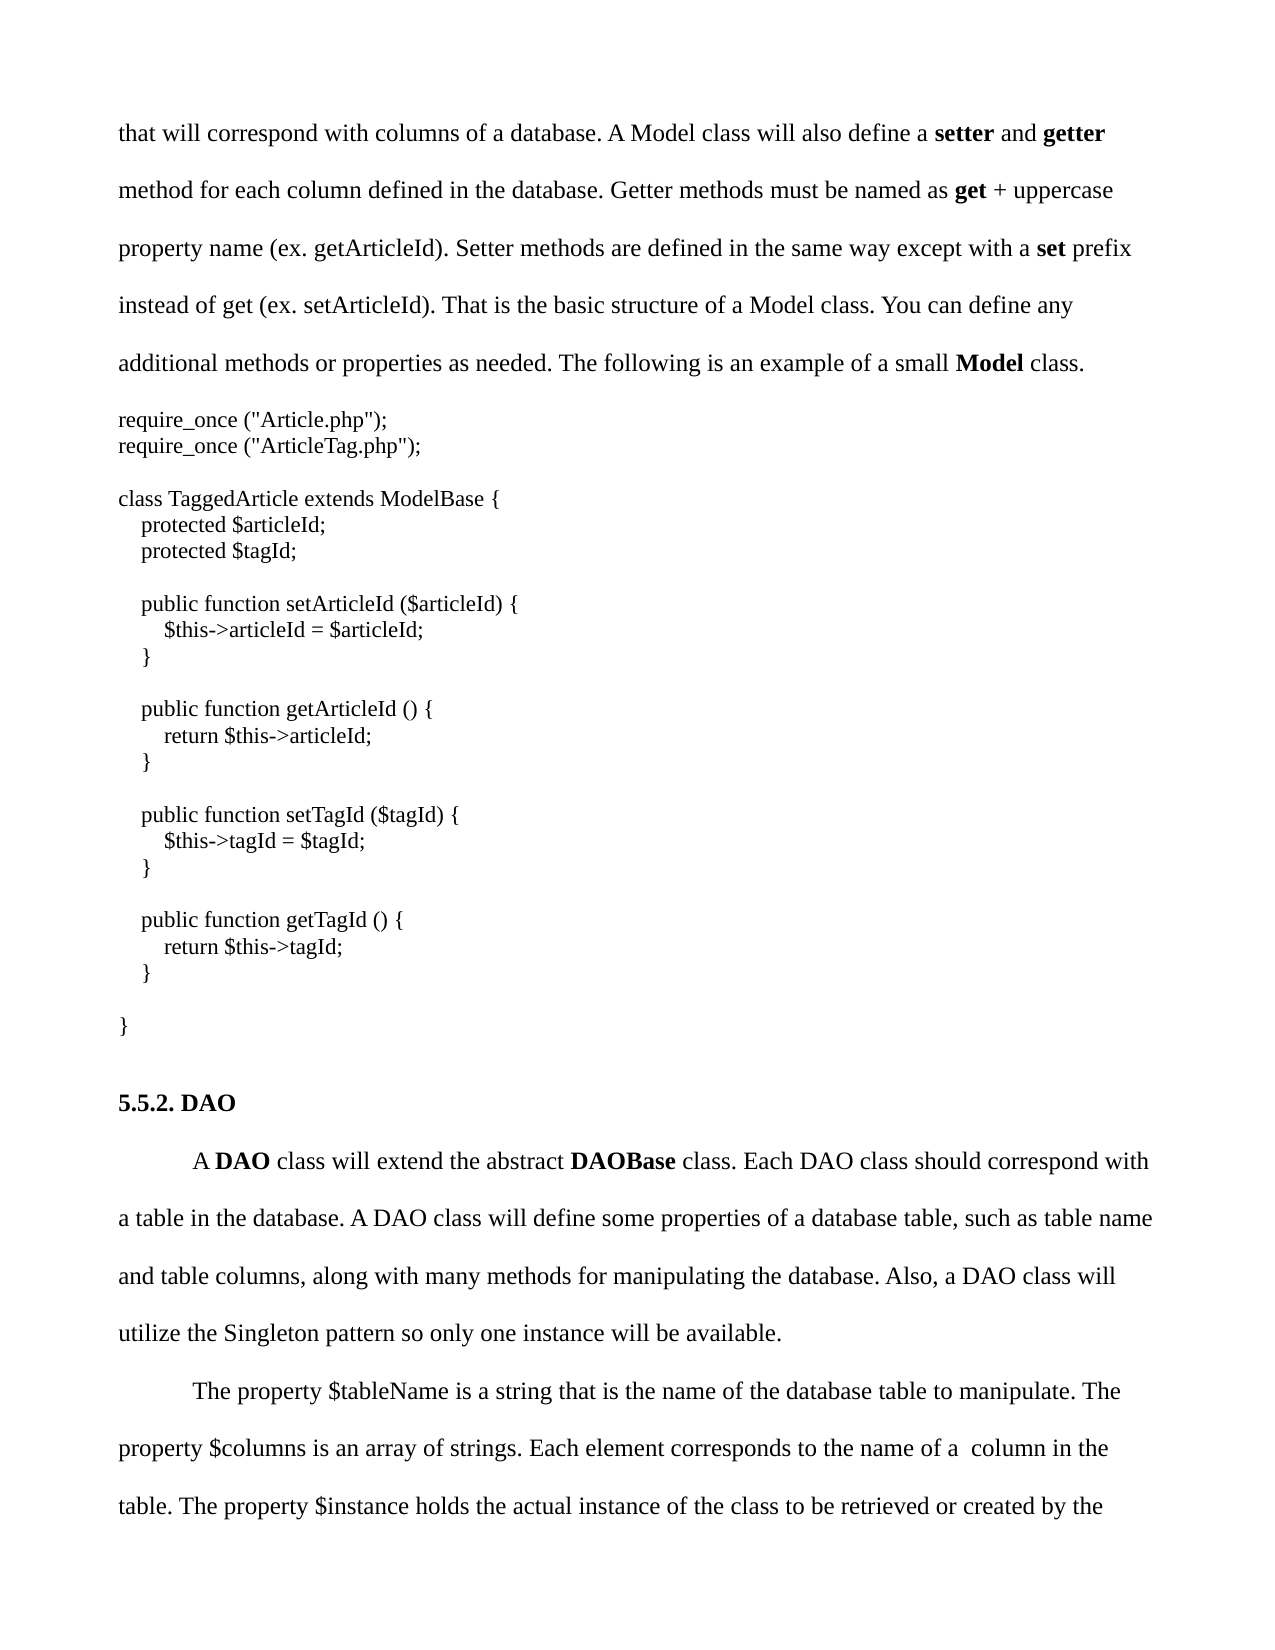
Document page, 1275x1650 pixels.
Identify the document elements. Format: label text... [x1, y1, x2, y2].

text public function getArticleId () { [118, 696, 1157, 722]
text A DAO class will extend the abstract DAOBase class. Each DAO class should correspond with a table in the database. A DAO class will define some properties of a database table, such as table name and table columns, along with many methods for manipulating the database. Also, a DAO class will utilize the Singleton pattern so only one instance will be available. [118, 1146, 1157, 1347]
text } [118, 854, 1157, 880]
text } [118, 643, 1157, 669]
text } [118, 748, 1157, 774]
text return $this->tagId; [118, 933, 1157, 959]
text require_once ("Article.php"); [118, 406, 1157, 432]
text that will correspond with columns of a database. A Model class will also define a setter and getter method for each column defined in the database. Getter methods must be named as get + uppercase property name (ex. getArticleId). Setter methods are defined in the same way except with a set prefix instead of get (ex. setArticleId). That is the basic structure of a Model class. You can define any additional methods or properties as needed. The following is an example of a small Model class. [118, 118, 1157, 377]
text $this->articleId = $articleId; [118, 616, 1157, 643]
text } [118, 959, 1157, 985]
text public function getTagId () { [118, 906, 1157, 933]
text $this->tagId = $tagId; [118, 827, 1157, 854]
text The property $tableName is a string that is the name of the database table to manipulate. The property $columns is an array of strings. Each element corresponds to the name of a column in the table. The property $instance holds the actual instance of the class to be retrieved or created by the [118, 1376, 1157, 1520]
text 5.5.2. DAO [118, 1088, 1157, 1117]
text } [118, 1012, 1157, 1038]
text protected $articleId; [118, 511, 1157, 537]
text class TaggedArticle extends ModelBase { [118, 485, 1157, 511]
text public function setTagId ($tagId) { [118, 801, 1157, 827]
text require_once ("ArticleTag.php"); [118, 432, 1157, 458]
text public function setArticleId ($articleId) { [118, 590, 1157, 616]
text return $this->articleId; [118, 722, 1157, 748]
text protected $tagId; [118, 537, 1157, 564]
